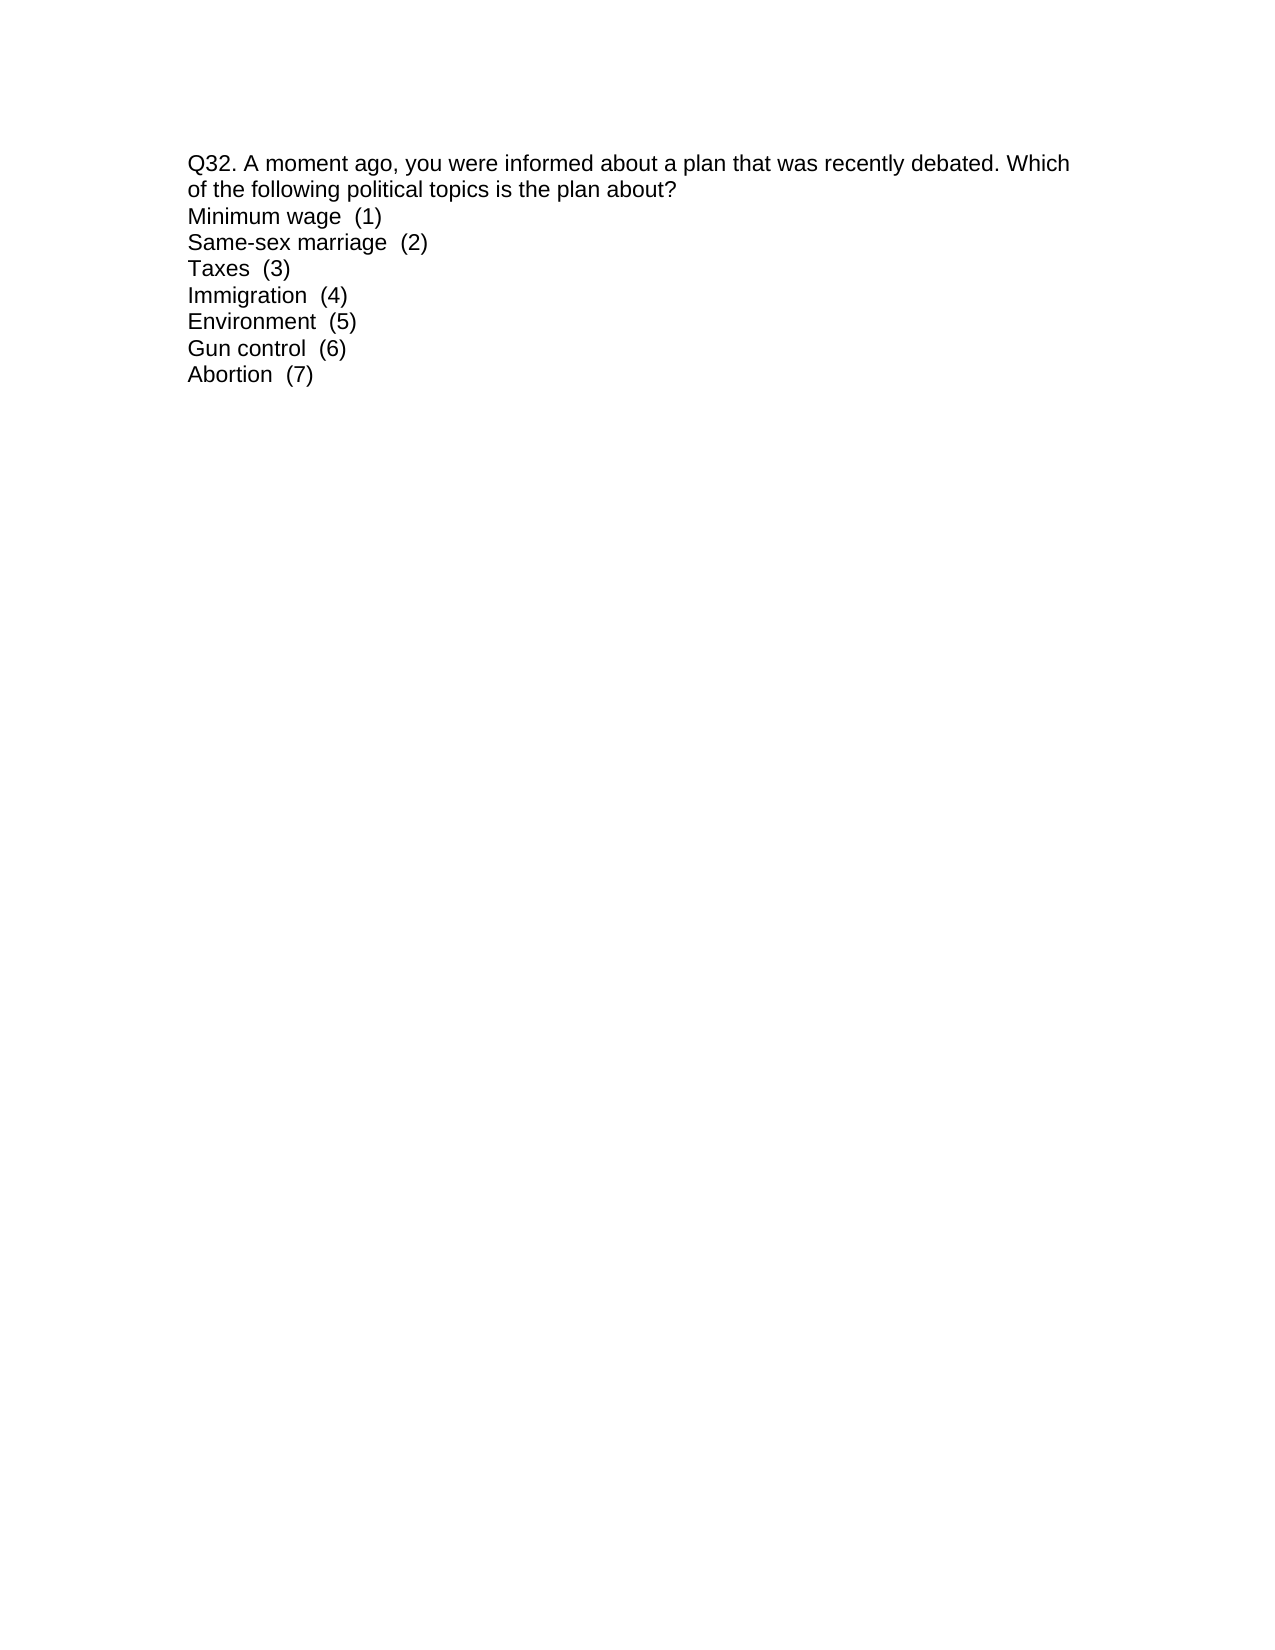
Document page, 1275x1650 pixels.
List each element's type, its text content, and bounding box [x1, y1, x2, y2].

text Taxes (3) [187, 255, 1087, 282]
text Gun control (6) [187, 334, 1087, 361]
text Abortion (7) [187, 361, 1087, 387]
text Q32. A moment ago, you were informed about a plan that was recently debated. Which of the following political topics is the plan about? [187, 150, 1087, 203]
text Same-sex marriage (2) [187, 229, 1087, 255]
text Immigration (4) [187, 282, 1087, 308]
text Minimum wage (1) [187, 203, 1087, 229]
text Environment (5) [187, 308, 1087, 334]
